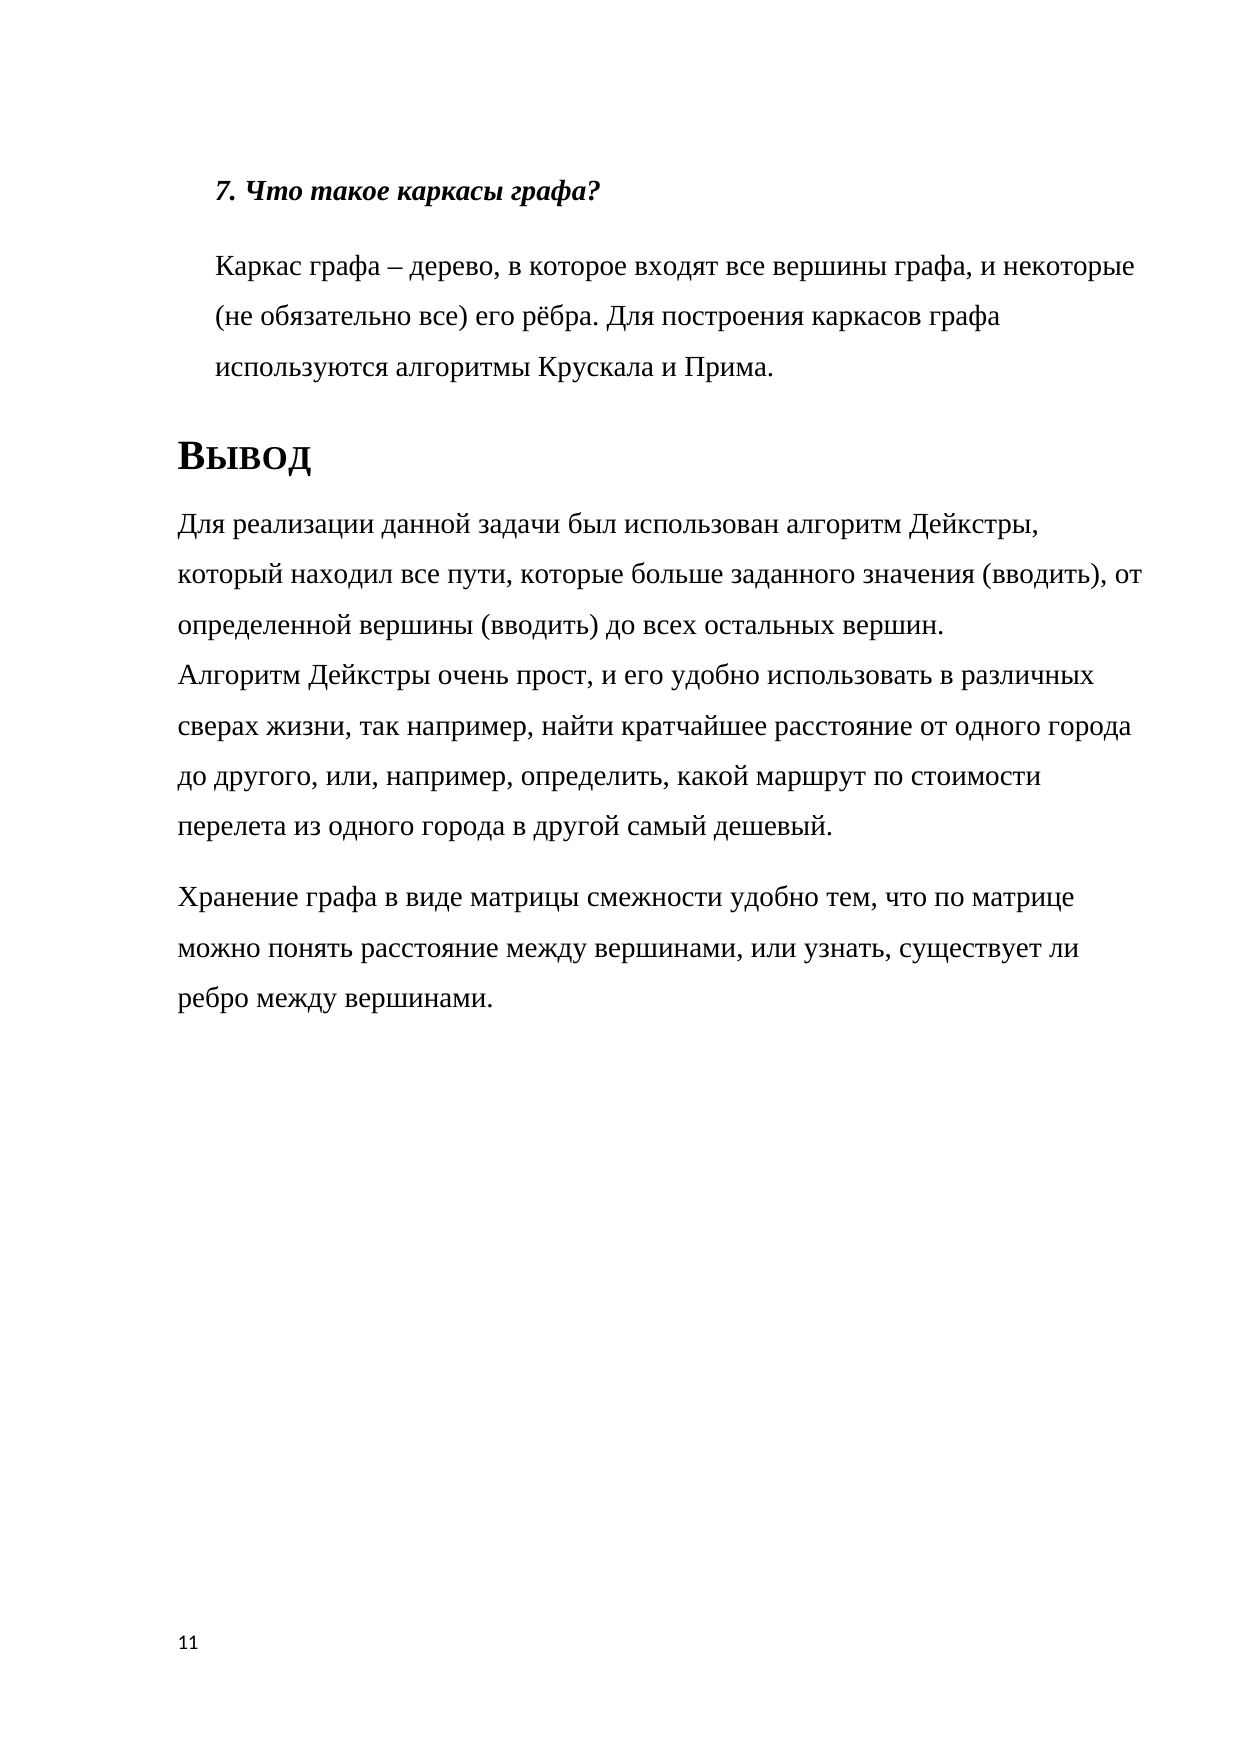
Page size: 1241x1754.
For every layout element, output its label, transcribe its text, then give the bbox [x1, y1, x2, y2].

list Каркас графа – дерево, в которое входят все вершины графа, и некоторые (не обязательно все) его рёбра. Для построения каркасов графа используются алгоритмы Крускала и Прима. [215, 248, 1152, 382]
text Хранение графа в виде матрицы смежности удобно тем, что по матрице можно понять расстояние между вершинами, или узнать, существует ли ребро между вершинами. [177, 879, 1152, 1013]
subtitle Вывод [177, 430, 1152, 478]
text Для реализации данной задачи был использован алгоритм Дейкстры, который находил все пути, которые больше заданного значения (вводить), от определенной вершины (вводить) до всех остальных вершин. Алгоритм Дейкстры очень прост, и его удобно использовать в различных сверах жизни, так например, найти кратчайшее расстояние от одного города до другого, или, например, определить, какой маршрут по стоимости перелета из одного города в другой самый дешевый. [177, 506, 1152, 842]
list 7. Что такое каркасы графа? [215, 173, 1152, 207]
